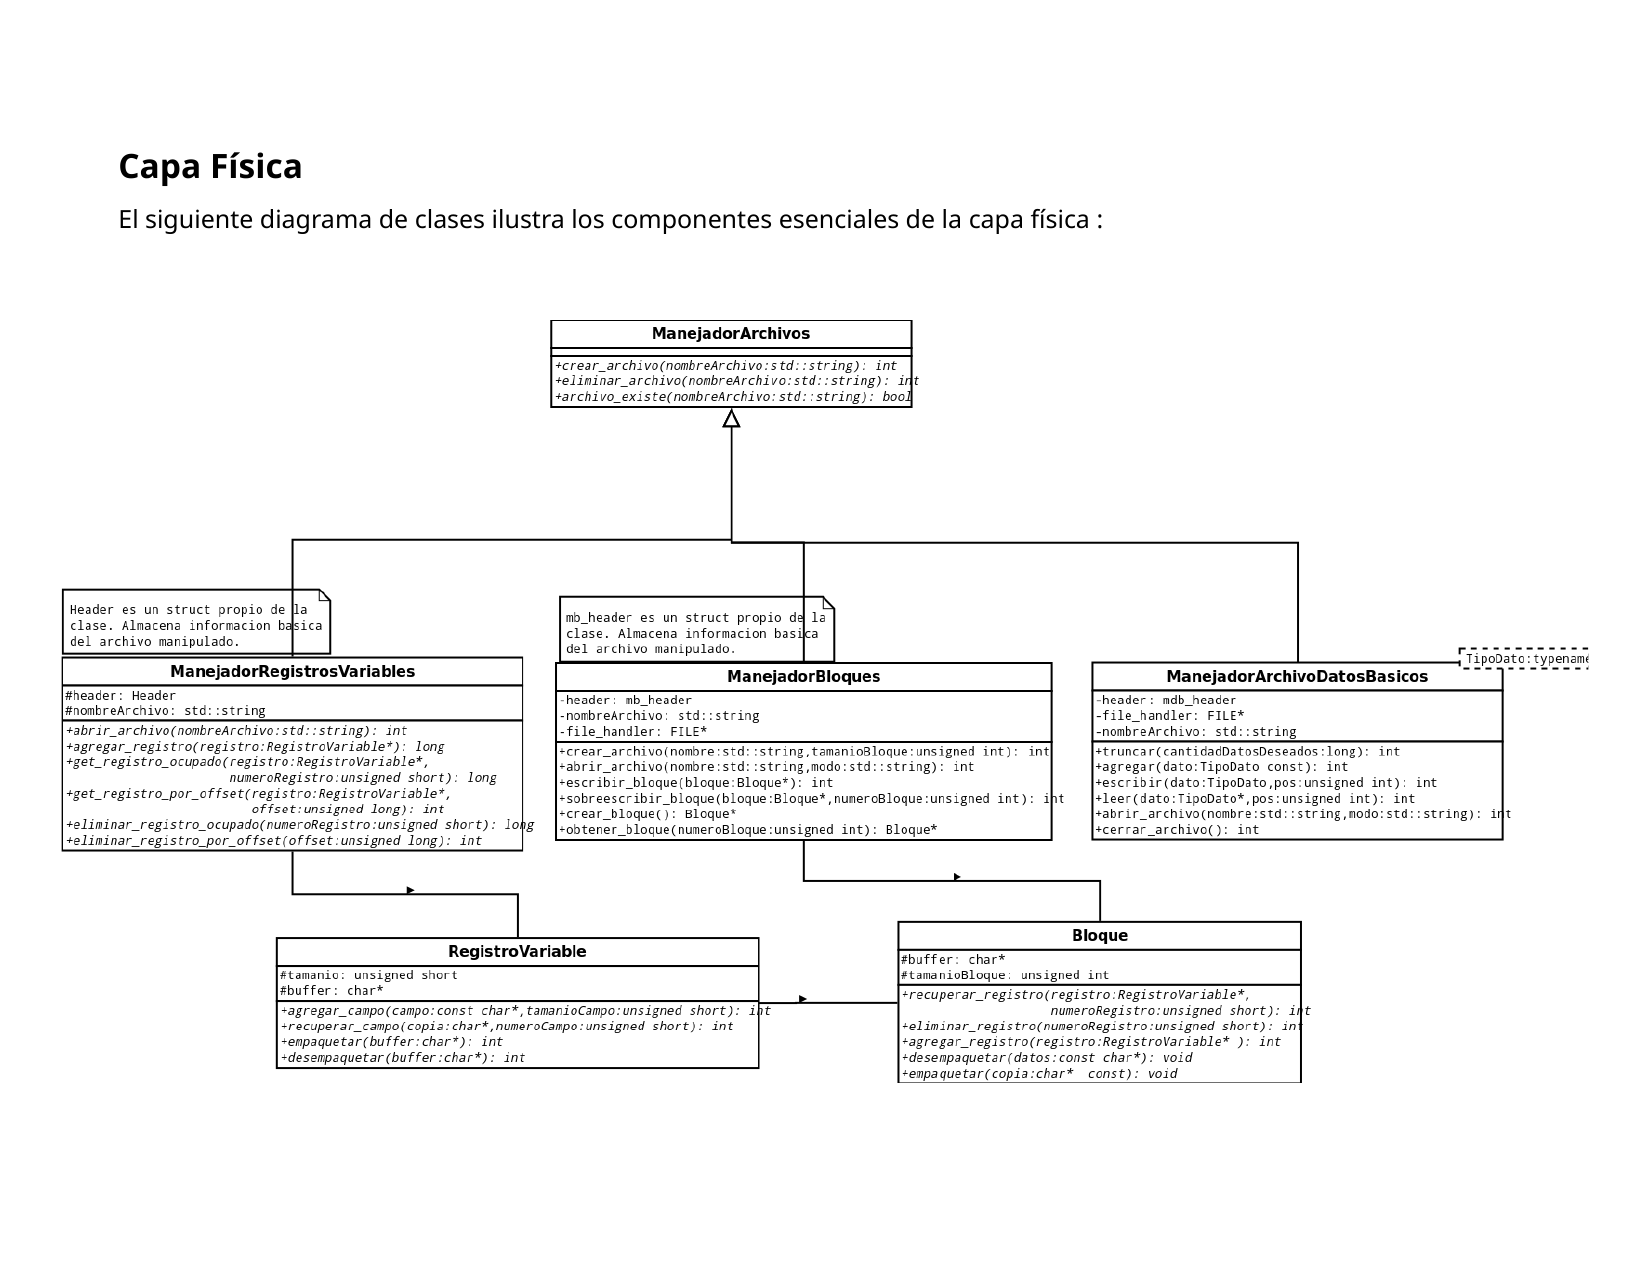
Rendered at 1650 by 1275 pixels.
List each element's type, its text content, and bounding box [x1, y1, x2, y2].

picture [61, 320, 1589, 1083]
subtitle Capa Física [118, 143, 1532, 189]
text El siguiente diagrama de clases ilustra los componentes esenciales de la capa física : [118, 201, 1532, 235]
